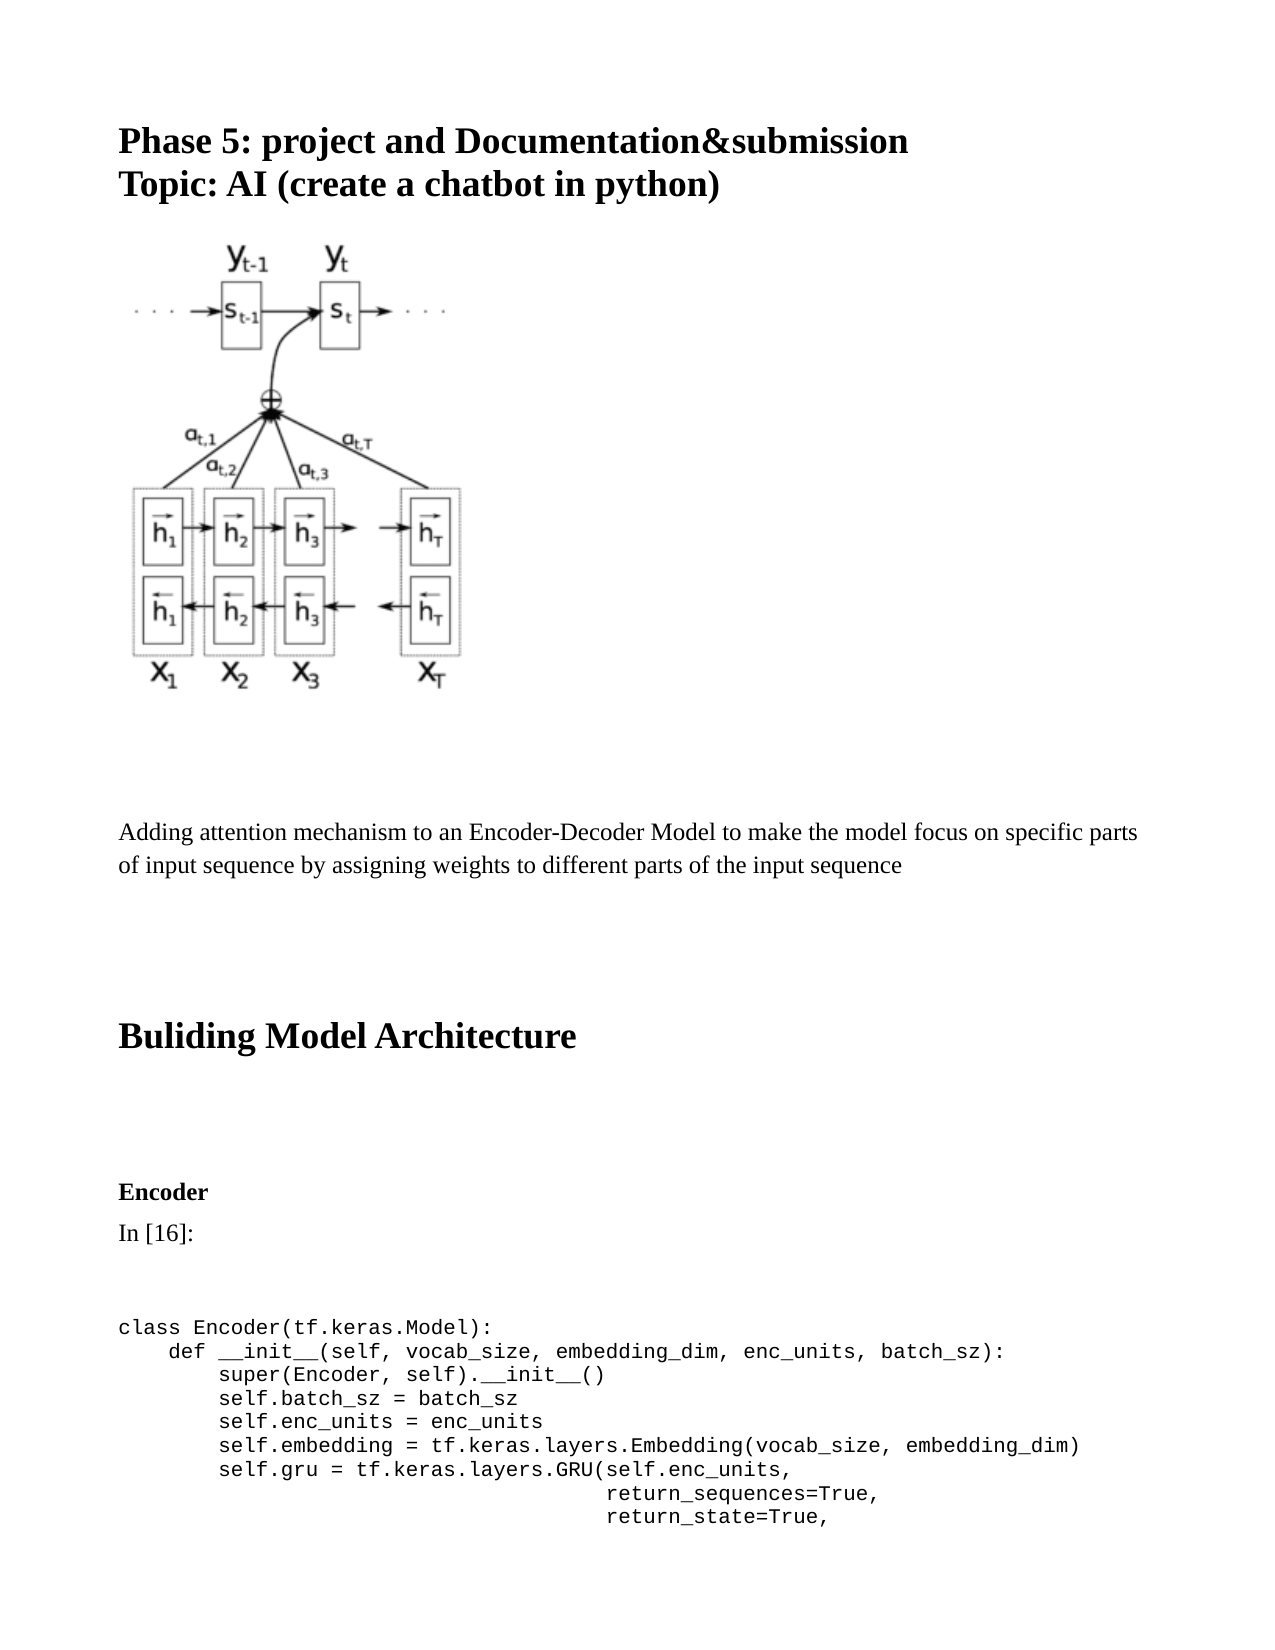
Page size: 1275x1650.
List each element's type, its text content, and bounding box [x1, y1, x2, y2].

text return_sequences=True, [118, 1482, 1157, 1506]
text self.batch_sz = batch_sz [118, 1388, 1157, 1412]
text self.embedding = tf.keras.layers.Embedding(vocab_size, embedding_dim) [118, 1435, 1157, 1459]
text Adding attention mechanism to an Encoder-Decoder Model to make the model focus on specific parts of input sequence by assigning weights to different parts of the input sequence [118, 817, 1157, 878]
text return_state=True, [118, 1506, 1157, 1530]
text self.gru = tf.keras.layers.GRU(self.enc_units, [118, 1459, 1157, 1482]
text self.enc_units = enc_units [118, 1412, 1157, 1435]
picture [118, 233, 476, 703]
text super(Encoder, self).__init__() [118, 1364, 1157, 1388]
subtitle Buliding Model Architecture [118, 1013, 1157, 1056]
subtitle Encoder [118, 1177, 1157, 1205]
text In [16]: [118, 1218, 1157, 1247]
text class Encoder(tf.keras.Model): [118, 1317, 1157, 1341]
text def __init__(self, vocab_size, embedding_dim, enc_units, batch_sz): [118, 1341, 1157, 1364]
